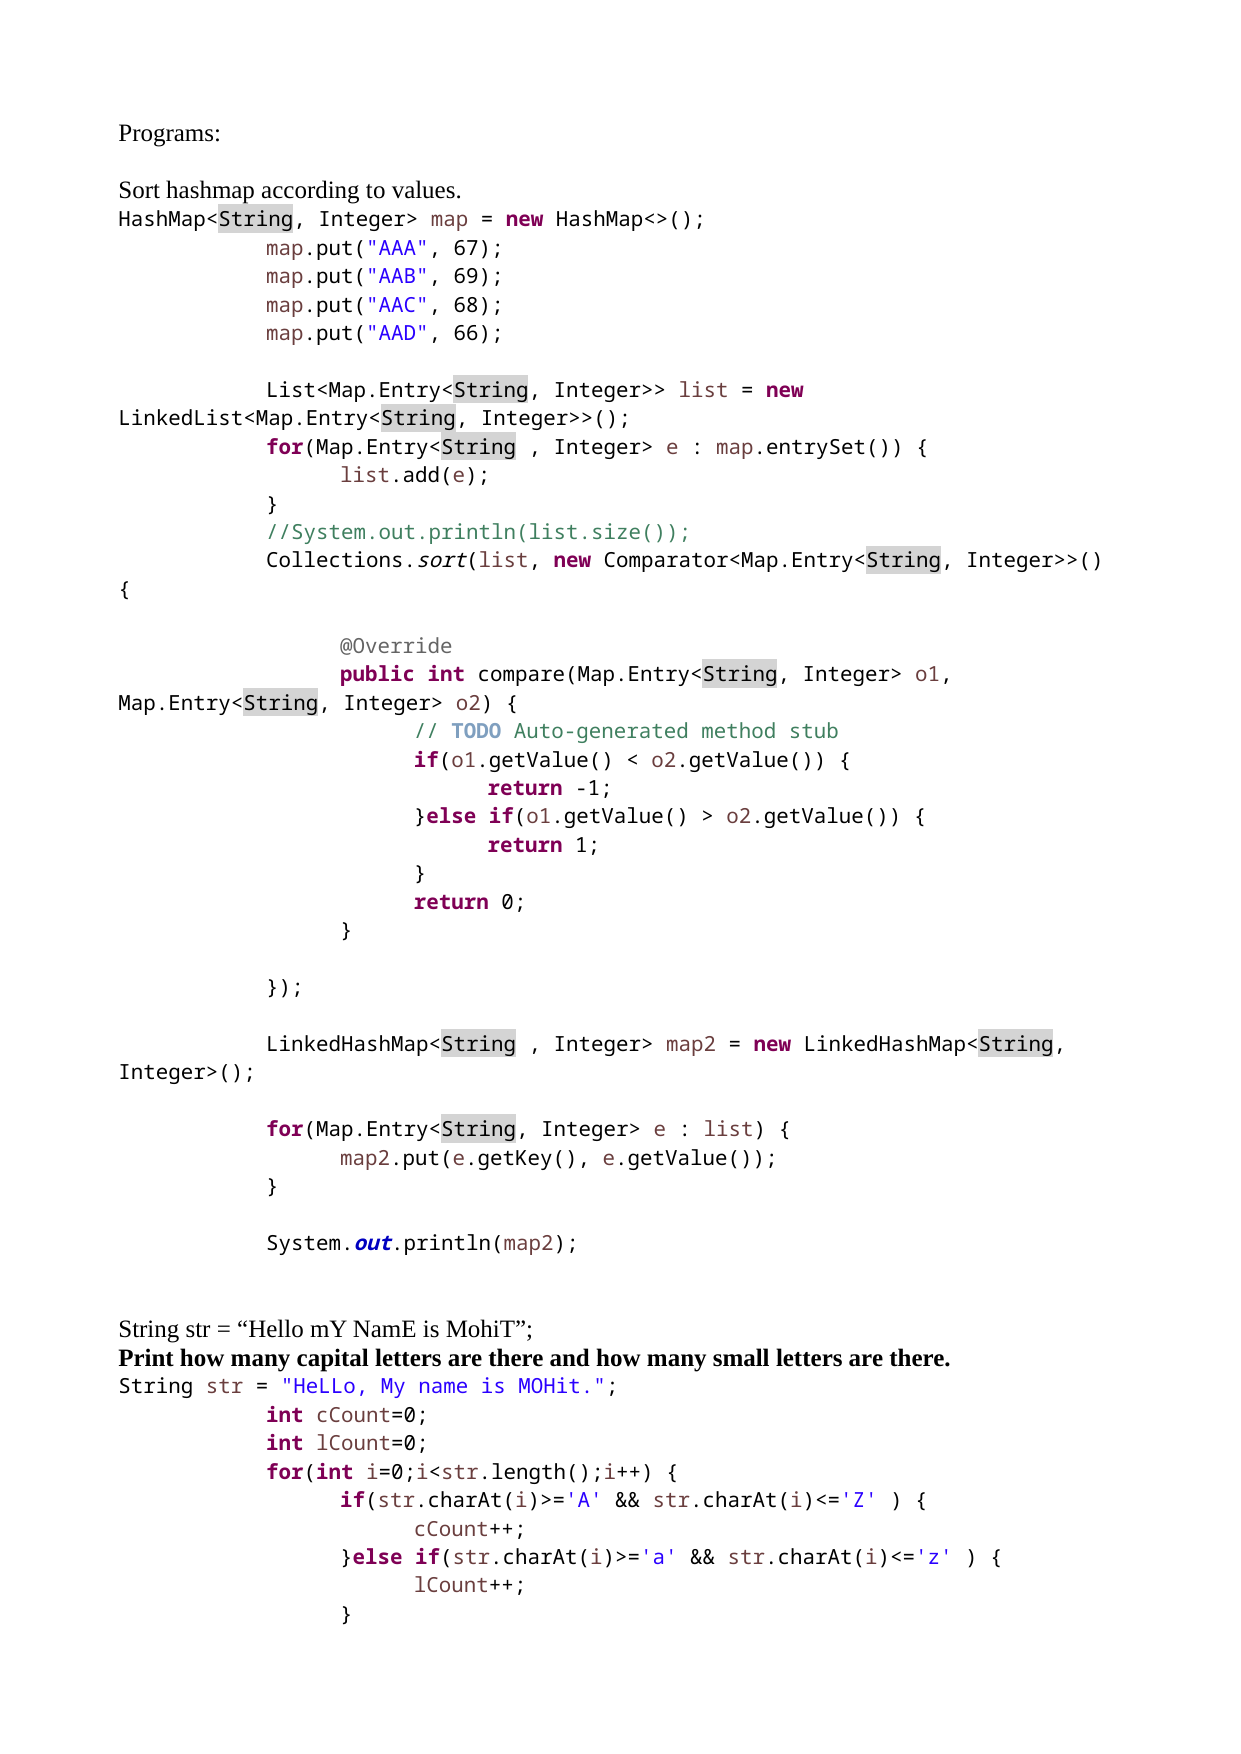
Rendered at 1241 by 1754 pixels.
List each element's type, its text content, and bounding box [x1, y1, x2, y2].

text } [118, 489, 1122, 517]
text return 0; [118, 887, 1122, 915]
text System.out.println(map2); [118, 1228, 1122, 1257]
text if(str.charAt(i)>='A' && str.charAt(i)<='Z' ) { [118, 1485, 1122, 1514]
text public int compare(Map.Entry<String, Integer> o1, Map.Entry<String, Integer> o2) { [118, 659, 1122, 716]
text for(int i=0;i<str.length();i++) { [118, 1457, 1122, 1485]
text } [118, 1599, 1122, 1627]
text map.put("AAD", 66); [118, 318, 1122, 347]
text @Override [118, 631, 1122, 659]
text Sort hashmap according to values. [118, 176, 1122, 204]
text map2.put(e.getKey(), e.getValue()); [118, 1143, 1122, 1171]
text String str = “Hello mY NamE is MohiT”; [118, 1314, 1122, 1343]
text // TODO Auto-generated method stub [118, 716, 1122, 745]
text map.put("AAC", 68); [118, 290, 1122, 318]
text } [118, 858, 1122, 887]
text String str = "HeLLo, My name is MOHit."; [118, 1372, 1122, 1400]
text int cCount=0; [118, 1400, 1122, 1428]
text }else if(o1.getValue() > o2.getValue()) { [118, 802, 1122, 830]
text return -1; [118, 773, 1122, 802]
text LinkedHashMap<String , Integer> map2 = new LinkedHashMap<String, Integer>(); [118, 1029, 1122, 1086]
text for(Map.Entry<String, Integer> e : list) { [118, 1114, 1122, 1143]
text map.put("AAB", 69); [118, 261, 1122, 290]
text return 1; [118, 830, 1122, 858]
text list.add(e); [118, 460, 1122, 489]
text Print how many capital letters are there and how many small letters are there. [118, 1343, 1122, 1372]
text for(Map.Entry<String , Integer> e : map.entrySet()) { [118, 432, 1122, 460]
text if(o1.getValue() < o2.getValue()) { [118, 745, 1122, 773]
text } [118, 1171, 1122, 1200]
text //System.out.println(list.size()); [118, 517, 1122, 546]
text cCount++; [118, 1514, 1122, 1542]
text List<Map.Entry<String, Integer>> list = new LinkedList<Map.Entry<String, Integer>>(); [118, 375, 1122, 432]
text Programs: [118, 118, 1122, 147]
text HashMap<String, Integer> map = new HashMap<>(); [118, 204, 1122, 233]
text lCount++; [118, 1571, 1122, 1599]
text } [118, 915, 1122, 944]
text }else if(str.charAt(i)>='a' && str.charAt(i)<='z' ) { [118, 1542, 1122, 1571]
text int lCount=0; [118, 1428, 1122, 1457]
text Collections.sort(list, new Comparator<Map.Entry<String, Integer>>() { [118, 546, 1122, 602]
text }); [118, 972, 1122, 1001]
text map.put("AAA", 67); [118, 233, 1122, 261]
